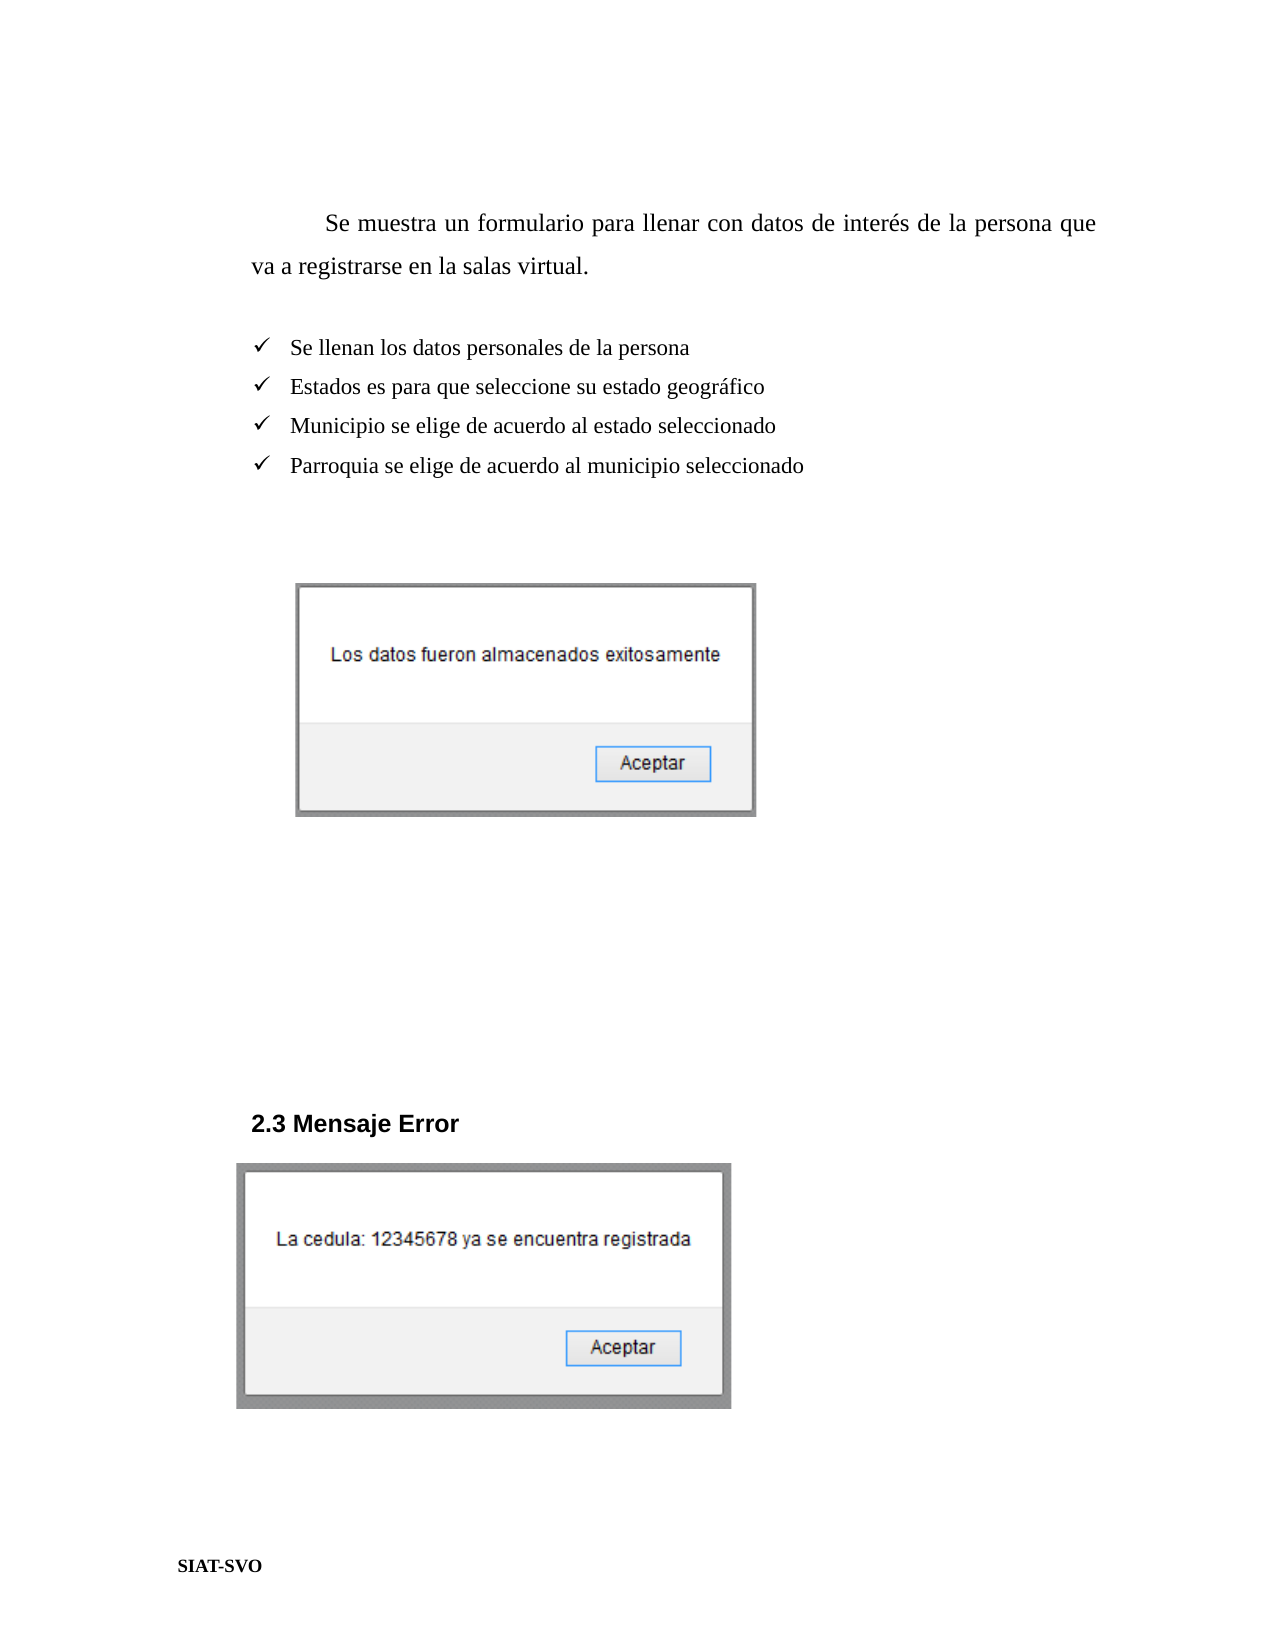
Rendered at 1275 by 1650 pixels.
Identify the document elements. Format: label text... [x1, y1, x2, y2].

list Municipio se elige de acuerdo al estado seleccionado [252, 413, 1098, 439]
picture [295, 583, 757, 817]
subtitle 2.3 Mensaje Error [177, 1109, 1098, 1137]
list Parroquia se elige de acuerdo al municipio seleccionado [252, 452, 1098, 478]
text Se muestra un formulario para llenar con datos de interés de la persona que va a registrarse en la salas virtual. [251, 208, 1098, 280]
picture [236, 1163, 732, 1409]
list Se llenan los datos personales de la persona [252, 334, 1098, 360]
list Estados es para que seleccione su estado geográfico [252, 373, 1098, 399]
